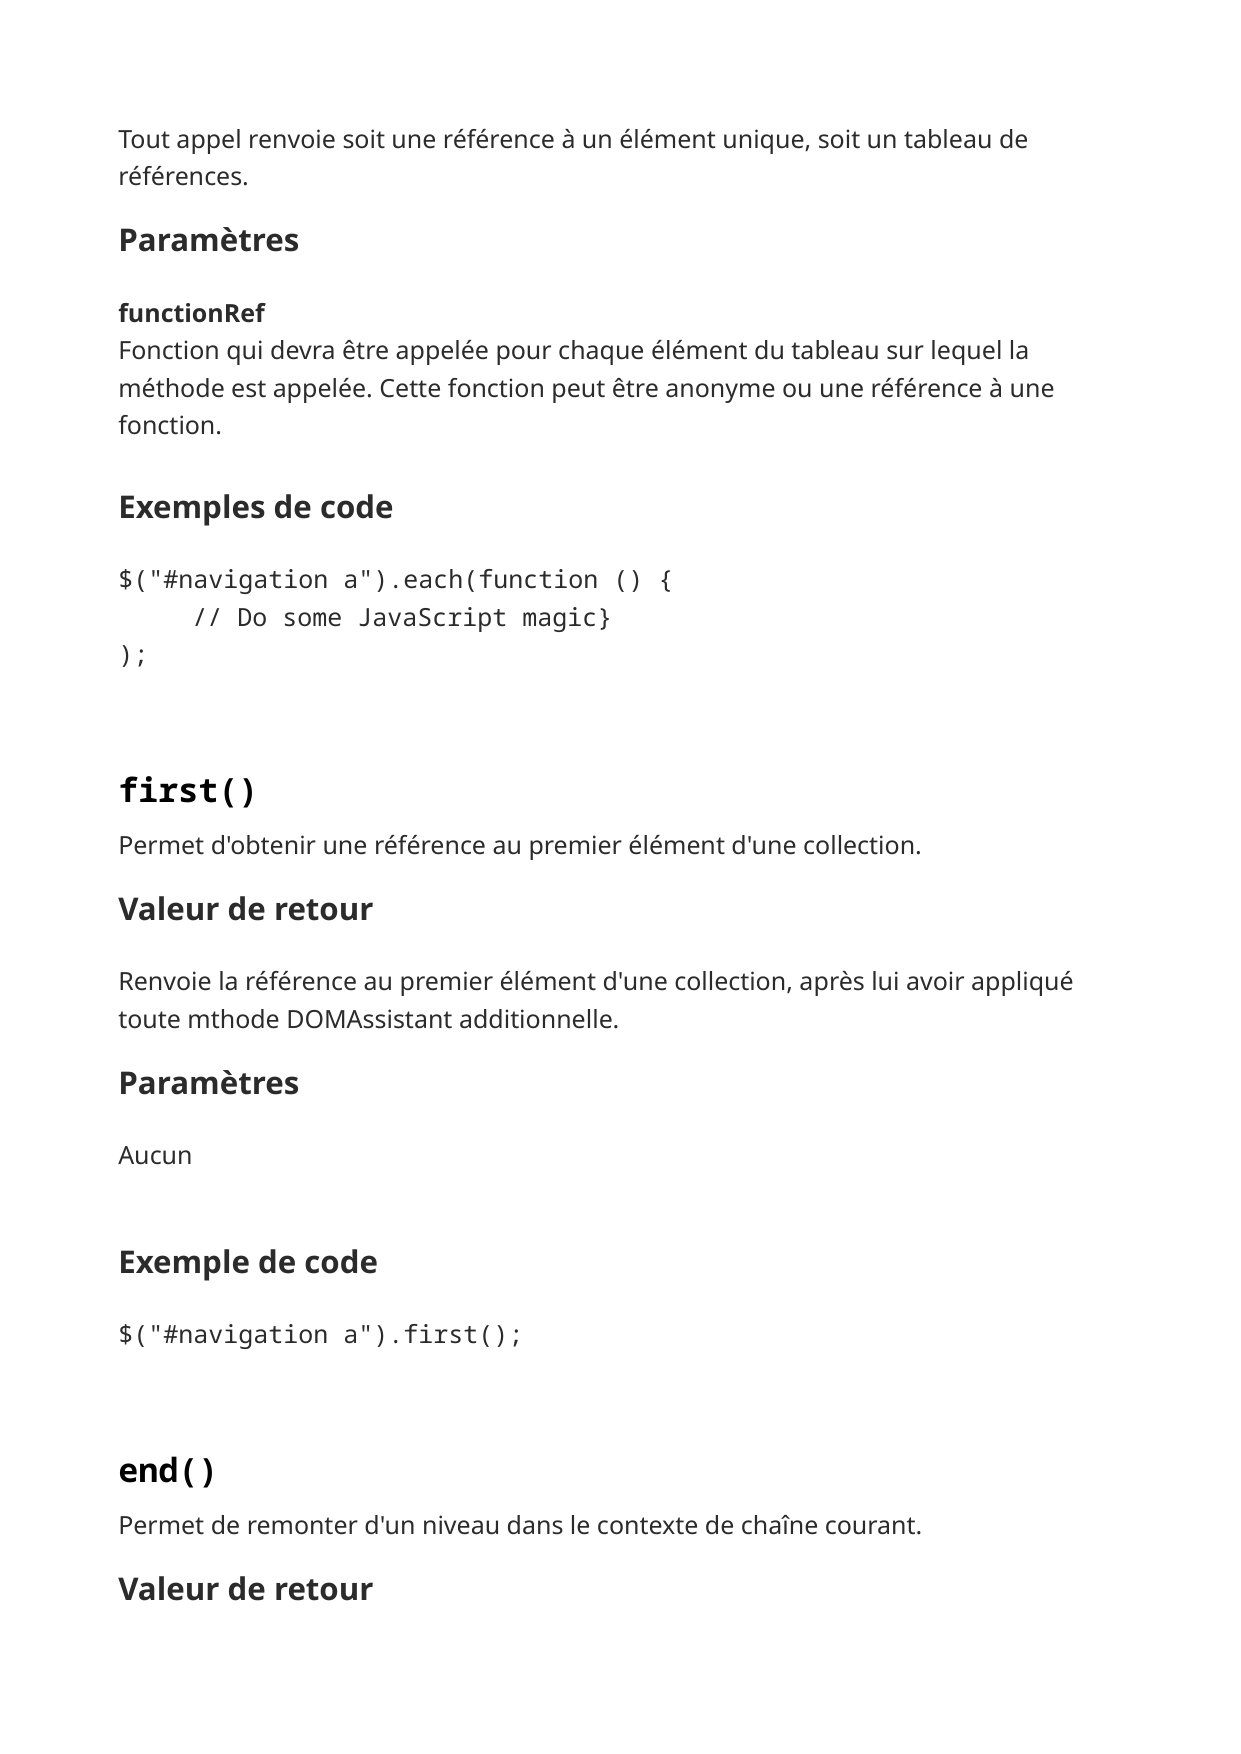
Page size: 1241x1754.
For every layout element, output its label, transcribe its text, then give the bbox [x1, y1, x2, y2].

text Valeur de retour [118, 887, 1122, 929]
text $("#navigation a").each(function () { // Do some JavaScript magic } ); [118, 558, 1122, 671]
text Fonction qui devra être appelée pour chaque élément du tableau sur lequel la méthode est appelée. Cette fonction peut être anonyme ou une référence à une fonction. [118, 329, 1122, 442]
subtitle end() [118, 1401, 1122, 1492]
text Exemples de code [118, 442, 1122, 527]
text Exemple de code [118, 1197, 1122, 1282]
text Renvoie la référence au premier élément d'une collection, après lui avoir appliqué toute mthode DOMAssistant additionnelle. [118, 961, 1122, 1036]
text functionRef [118, 292, 1122, 329]
subtitle first() [118, 721, 1122, 812]
text $("#navigation a").first(); [118, 1313, 1122, 1351]
text Paramètres [118, 218, 1122, 261]
text Paramètres [118, 1061, 1122, 1103]
text Permet de remonter d'un niveau dans le contexte de chaîne courant. [118, 1504, 1122, 1542]
text Aucun [118, 1134, 1122, 1172]
text Tout appel renvoie soit une référence à un élément unique, soit un tableau de références. [118, 118, 1122, 193]
text Valeur de retour [118, 1567, 1122, 1609]
text Permet d'obtenir une référence au premier élément d'une collection. [118, 824, 1122, 862]
